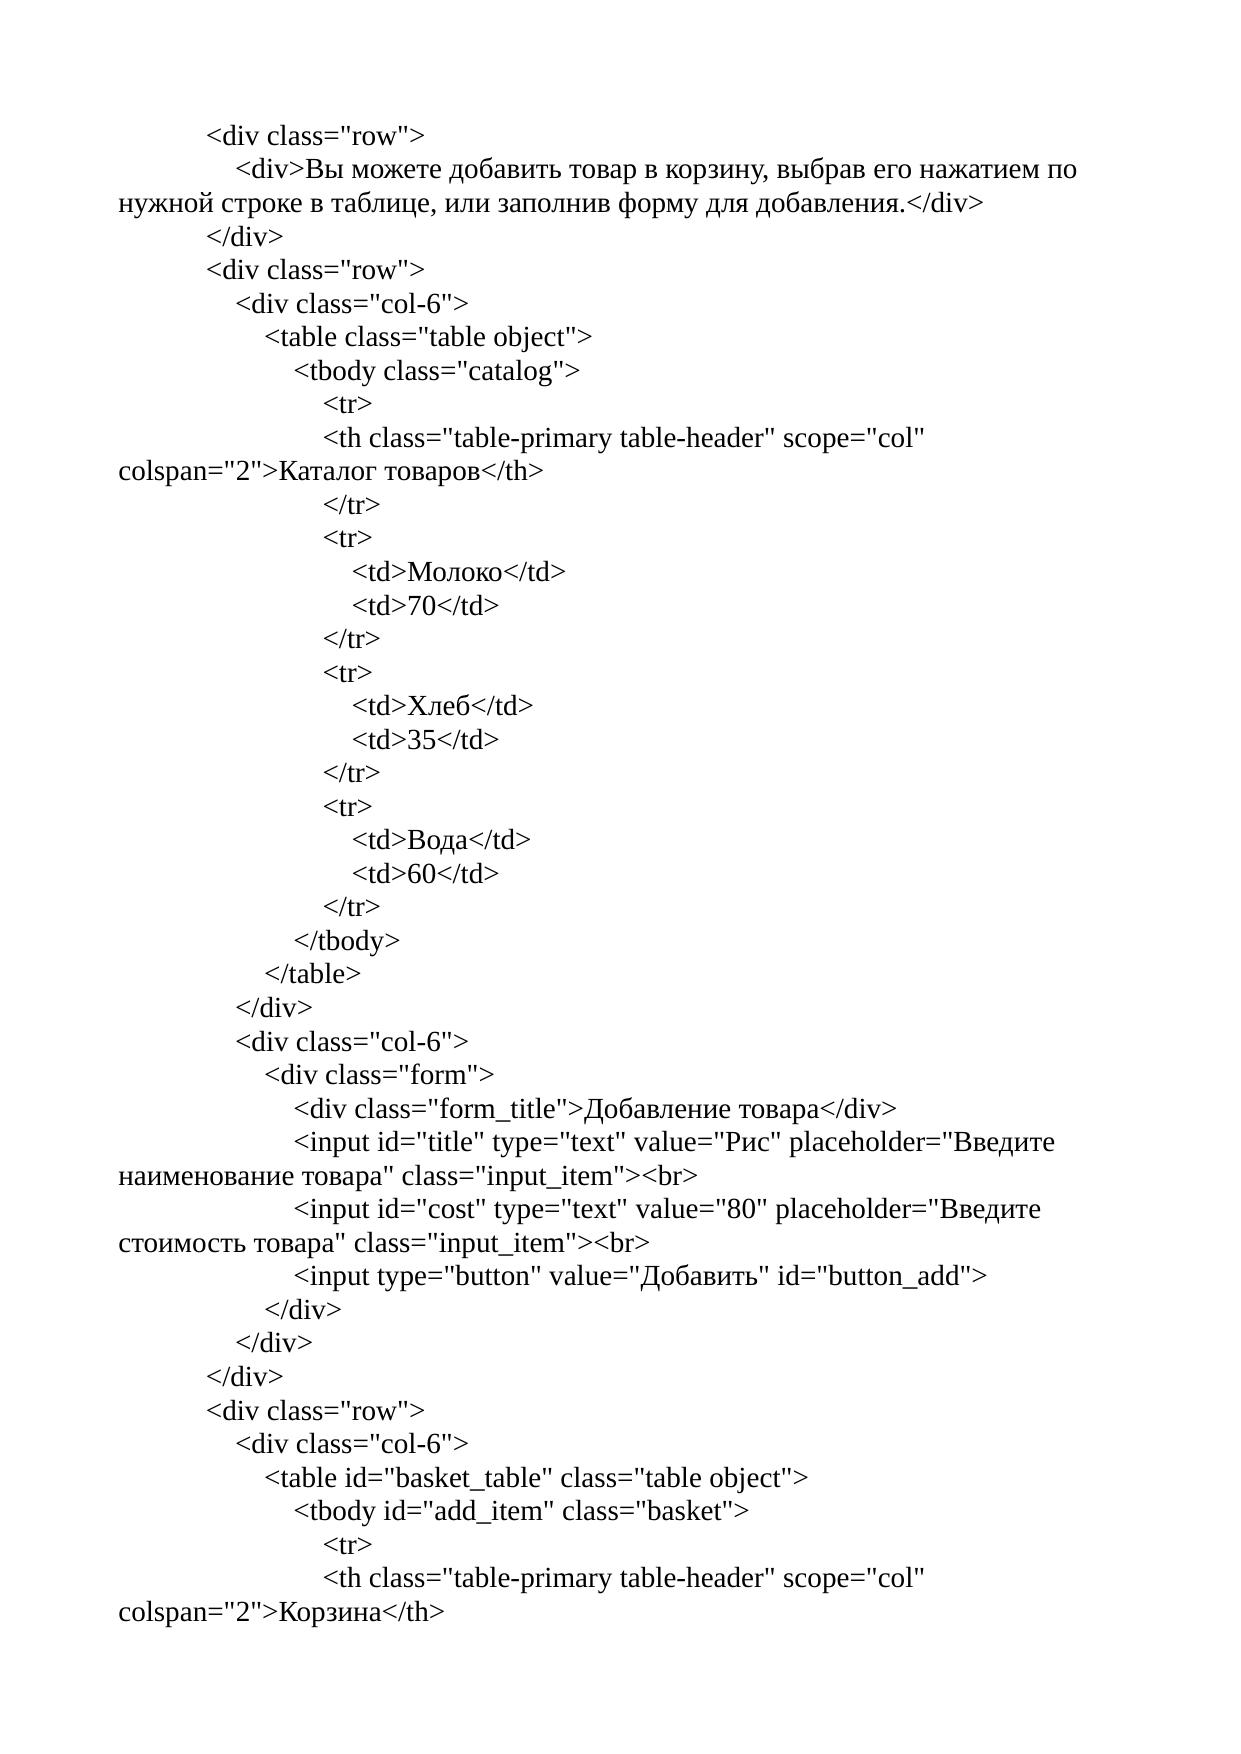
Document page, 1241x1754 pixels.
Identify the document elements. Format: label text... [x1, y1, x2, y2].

text <tr> [118, 789, 1122, 822]
text <tr> [118, 521, 1122, 554]
text <th class="table-primary table-header" scope="col" colspan="2">Каталог товаров</th> [118, 420, 1122, 487]
text <div class="form"> [118, 1057, 1122, 1091]
text <div class="form_title">Добавление товара</div> [118, 1091, 1122, 1124]
text <td>Вода</td> [118, 822, 1122, 856]
text <input type="button" value="Добавить" id="button_add"> [118, 1258, 1122, 1292]
text </div> [118, 1326, 1122, 1359]
text <td>Молоко</td> [118, 554, 1122, 588]
text <div class="row"> [118, 118, 1122, 152]
text <table class="table object"> [118, 319, 1122, 353]
text </tr> [118, 621, 1122, 655]
text <table id="basket_table" class="table object"> [118, 1460, 1122, 1493]
text </table> [118, 957, 1122, 990]
text </div> [118, 219, 1122, 252]
text <tr> [118, 386, 1122, 420]
text <tr> [118, 1527, 1122, 1560]
text </div> [118, 1359, 1122, 1393]
text <tbody id="add_item" class="basket"> [118, 1493, 1122, 1527]
text </tbody> [118, 923, 1122, 957]
text </tr> [118, 487, 1122, 521]
text <div class="row"> [118, 1393, 1122, 1426]
text <input id="title" type="text" value="Рис" placeholder="Введите наименование товара" class="input_item"><br> [118, 1124, 1122, 1191]
text <div class="col-6"> [118, 1024, 1122, 1057]
text <td>70</td> [118, 588, 1122, 621]
text <td>Хлеб</td> [118, 688, 1122, 722]
text <tr> [118, 655, 1122, 688]
text <th class="table-primary table-header" scope="col" colspan="2">Корзина</th> [118, 1560, 1122, 1627]
text <td>60</td> [118, 856, 1122, 889]
text <input id="cost" type="text" value="80" placeholder="Введите стоимость товара" class="input_item"><br> [118, 1191, 1122, 1258]
text <td>35</td> [118, 722, 1122, 755]
text <div class="row"> [118, 252, 1122, 286]
text <tbody class="catalog"> [118, 353, 1122, 386]
text <div class="col-6"> [118, 1426, 1122, 1460]
text <div class="col-6"> [118, 286, 1122, 319]
text </tr> [118, 755, 1122, 789]
text </tr> [118, 889, 1122, 923]
text </div> [118, 1292, 1122, 1326]
text <div>Вы можете добавить товар в корзину, выбрав его нажатием по нужной строке в таблице, или заполнив форму для добавления.</div> [118, 152, 1122, 219]
text </div> [118, 990, 1122, 1024]
